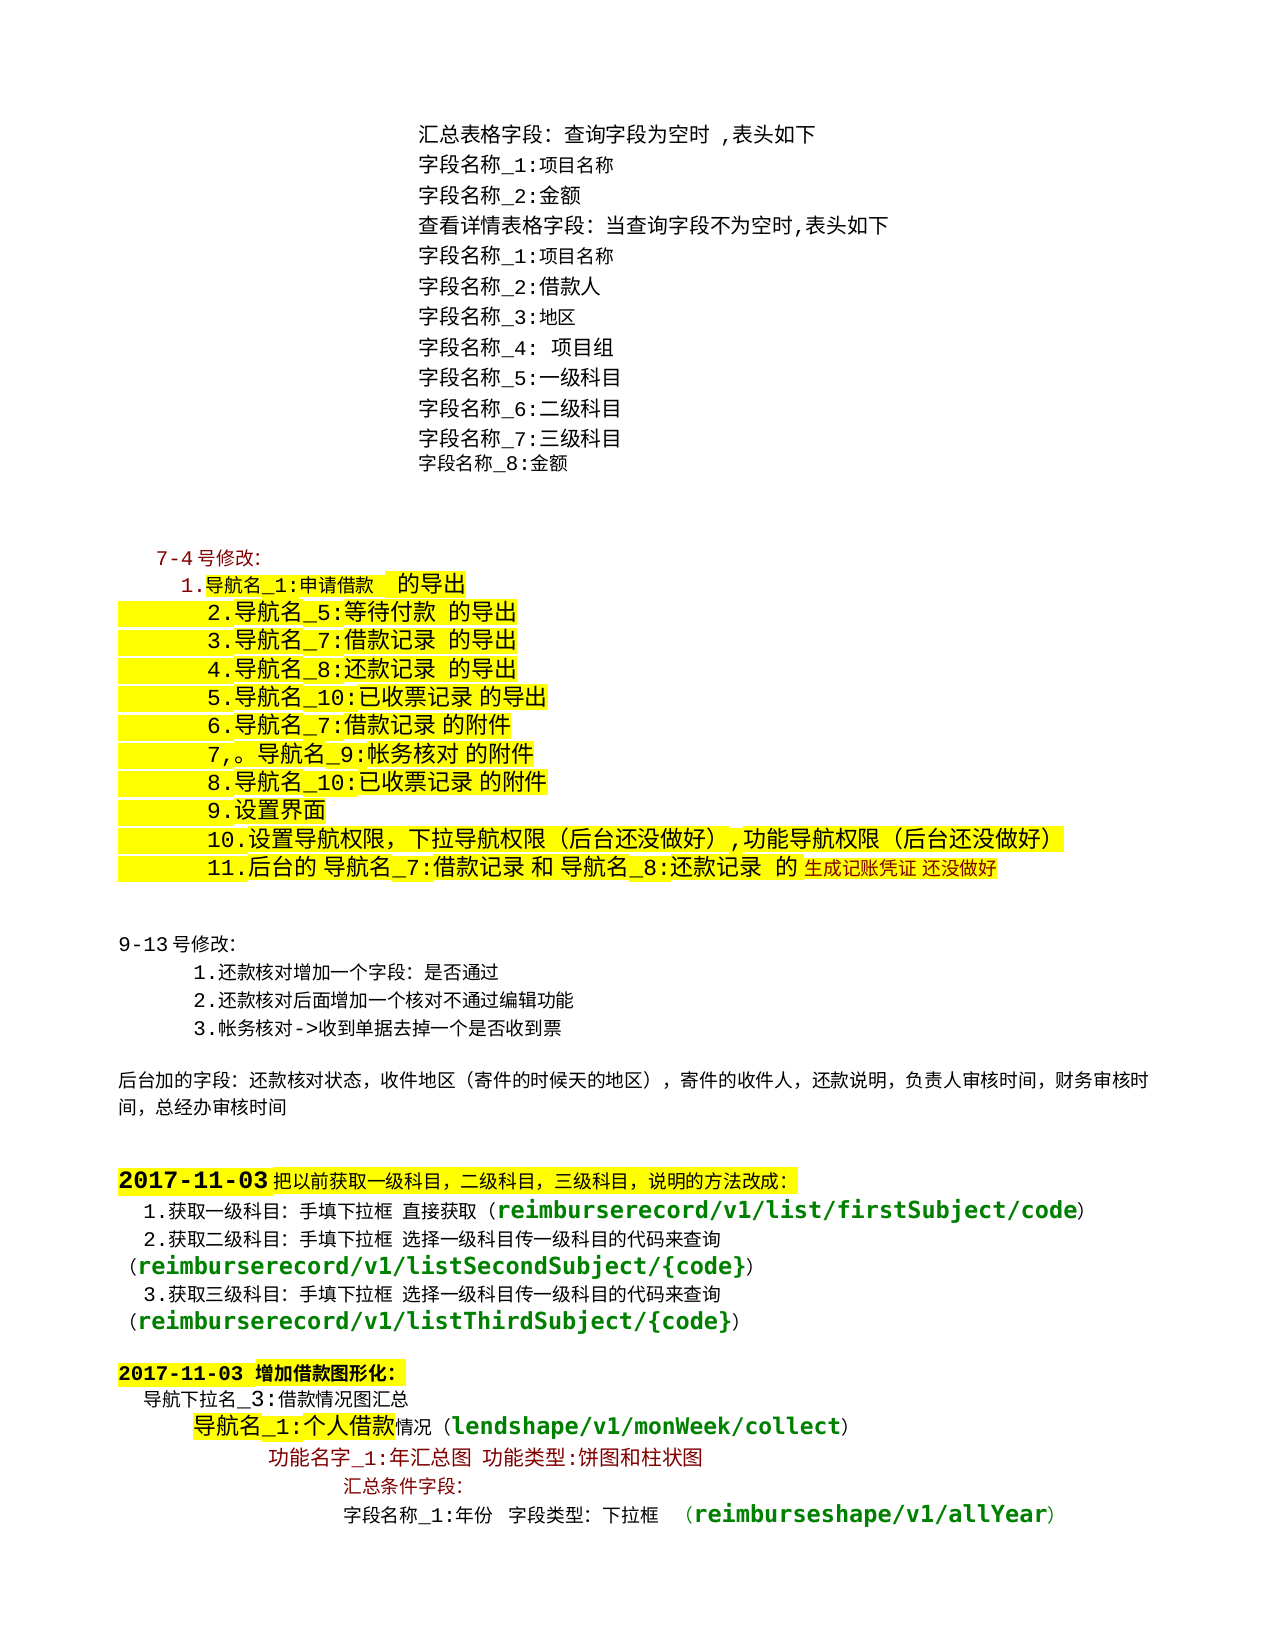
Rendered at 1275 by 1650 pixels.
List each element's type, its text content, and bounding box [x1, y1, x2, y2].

text 7-4号修改： [118, 547, 1157, 571]
text 8.导航名_10:已收票记录 的附件 [118, 769, 1157, 797]
text 3.帐务核对->收到单据去掉一个是否收到票 [118, 1014, 1157, 1042]
text 1.导航名_1:申请借款 的导出 [118, 571, 1157, 599]
text 2.导航名_5:等待付款 的导出 [118, 599, 1157, 627]
text 导航名_1:个人借款情况（lendshape/v1/monWeek/collect） [118, 1413, 1157, 1442]
text 1.获取一级科目：手填下拉框 直接获取（reimburserecord/v1/list/firstSubject/code） [118, 1196, 1157, 1224]
text 11.后台的 导航名_7:借款记录 和 导航名_8:还款记录 的 生成记账凭证 还没做好 [118, 854, 1157, 882]
text 2017-11-03把以前获取一级科目，二级科目，三级科目，说明的方法改成： [118, 1167, 1157, 1196]
text 汇总表格字段：查询字段为空时 ,表头如下 [118, 118, 1157, 148]
text 字段名称_7:三级科目 [118, 422, 1157, 453]
text 1.还款核对增加一个字段：是否通过 [118, 958, 1157, 986]
text 后台加的字段：还款核对状态，收件地区（寄件的时候天的地区），寄件的收件人，还款说明，负责人审核时间，财务审核时间，总经办审核时间 [118, 1065, 1157, 1120]
text 字段名称_2:金额 [118, 179, 1157, 209]
text 字段名称_1:项目名称 [118, 240, 1157, 270]
text 10.设置导航权限，下拉导航权限（后台还没做好）,功能导航权限（后台还没做好） [118, 826, 1157, 854]
text 字段名称_3:地区 [118, 301, 1157, 331]
text 字段名称_2:借款人 [118, 270, 1157, 301]
text 2.获取二级科目：手填下拉框 选择一级科目传一级科目的代码来查询（reimburserecord/v1/listSecondSubject/{code}） [118, 1224, 1157, 1280]
text 7,。导航名_9:帐务核对 的附件 [118, 741, 1157, 769]
text 9.设置界面 [118, 797, 1157, 826]
text 功能名字_1:年汇总图 功能类型:饼图和柱状图 [118, 1442, 1157, 1472]
text 字段名称_5:一级科目 [118, 361, 1157, 392]
text 9-13号修改： [118, 930, 1157, 958]
text 6.导航名_7:借款记录 的附件 [118, 712, 1157, 741]
text 4.导航名_8:还款记录 的导出 [118, 656, 1157, 684]
text 字段名称_1:年份 字段类型：下拉框 （reimburseshape/v1/allYear） [118, 1500, 1157, 1528]
text 导航下拉名_3:借款情况图汇总 [118, 1387, 1157, 1413]
text 字段名称_8:金额 [118, 453, 1157, 477]
text 字段名称_6:二级科目 [118, 392, 1157, 422]
text 3.导航名_7:借款记录 的导出 [118, 627, 1157, 656]
text 2017-11-03 增加借款图形化： [118, 1359, 1157, 1387]
text 字段名称_1:项目名称 [118, 148, 1157, 179]
text 字段名称_4: 项目组 [118, 331, 1157, 361]
text 5.导航名_10:已收票记录 的导出 [118, 684, 1157, 712]
text 3.获取三级科目：手填下拉框 选择一级科目传一级科目的代码来查询（reimburserecord/v1/listThirdSubject/{code}） [118, 1280, 1157, 1335]
text 2.还款核对后面增加一个核对不通过编辑功能 [118, 986, 1157, 1014]
text 汇总条件字段： [118, 1472, 1157, 1500]
text 查看详情表格字段：当查询字段不为空时,表头如下 [118, 209, 1157, 240]
